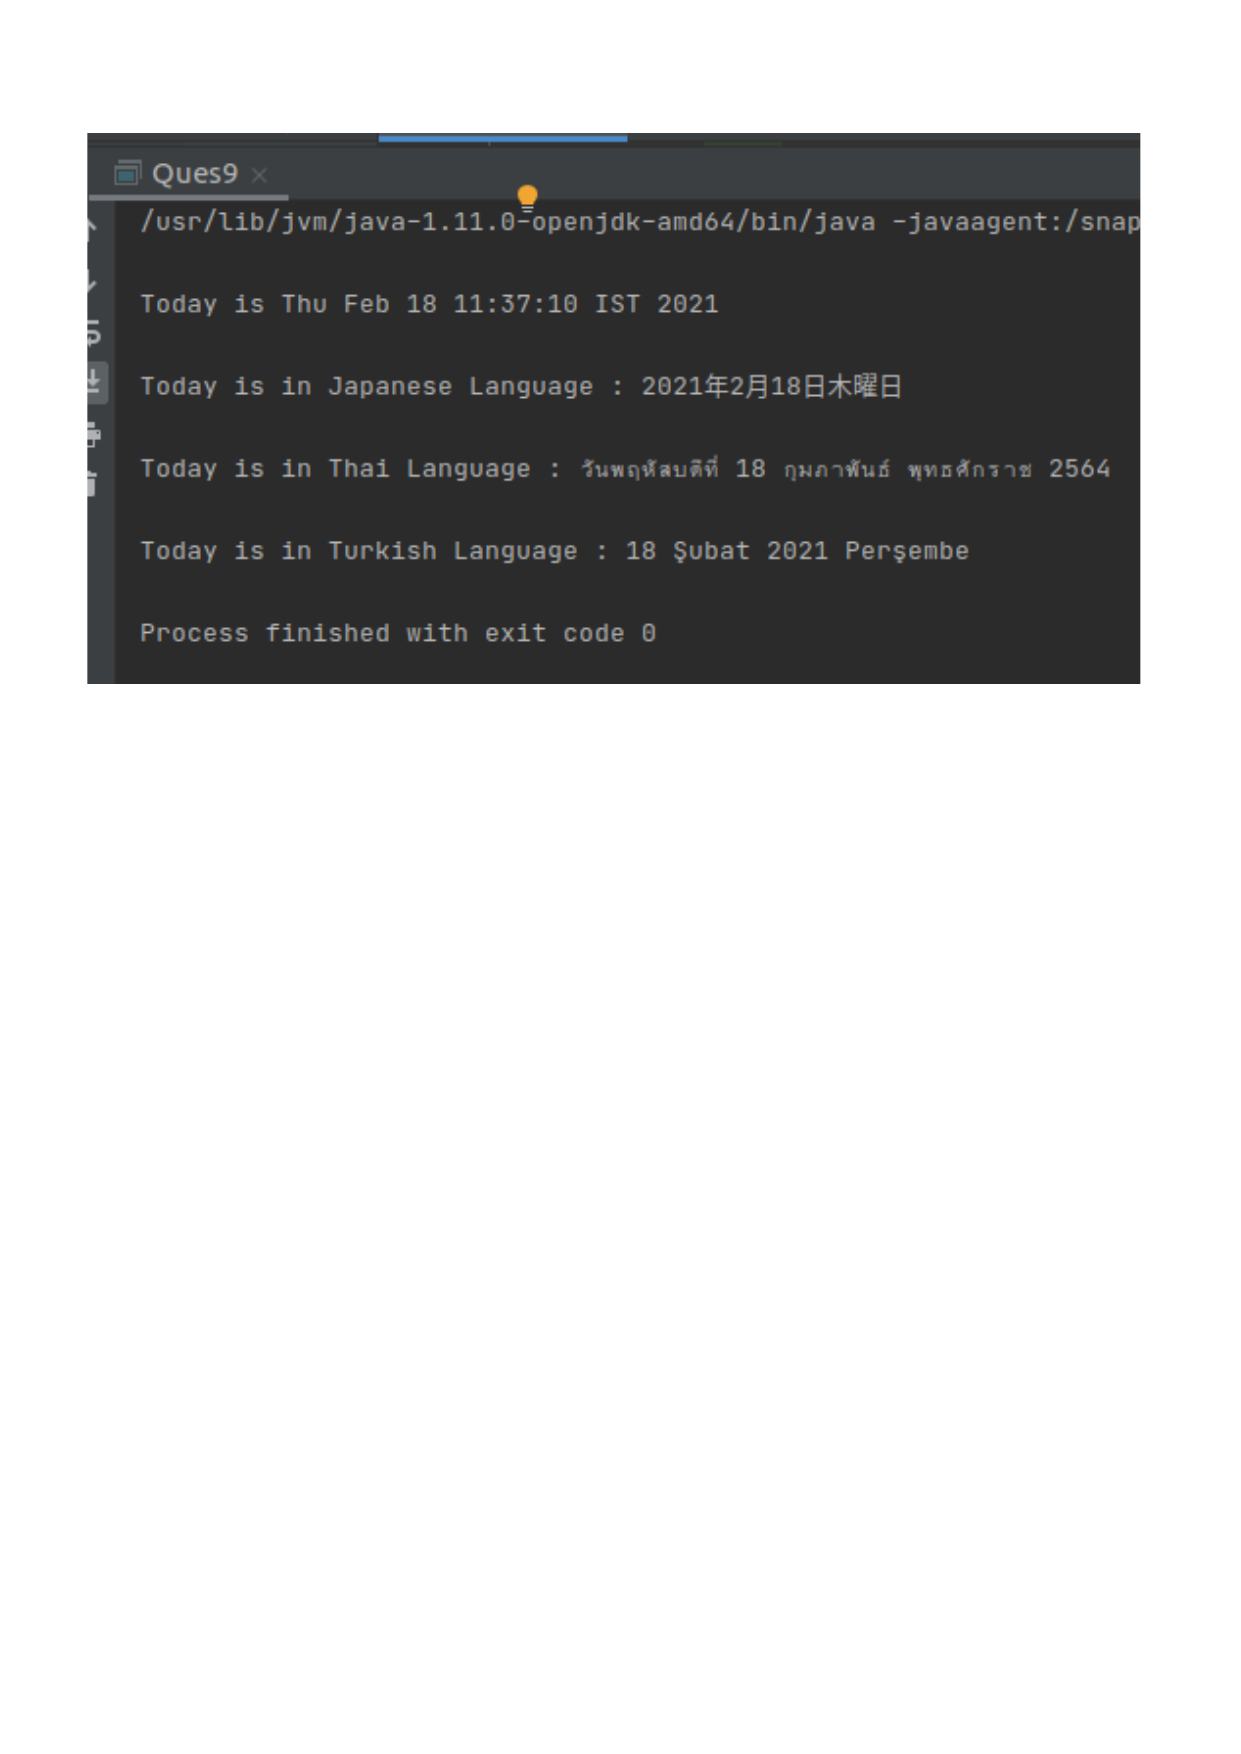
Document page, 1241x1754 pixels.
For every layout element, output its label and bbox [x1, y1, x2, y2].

picture [87, 133, 451, 684]
